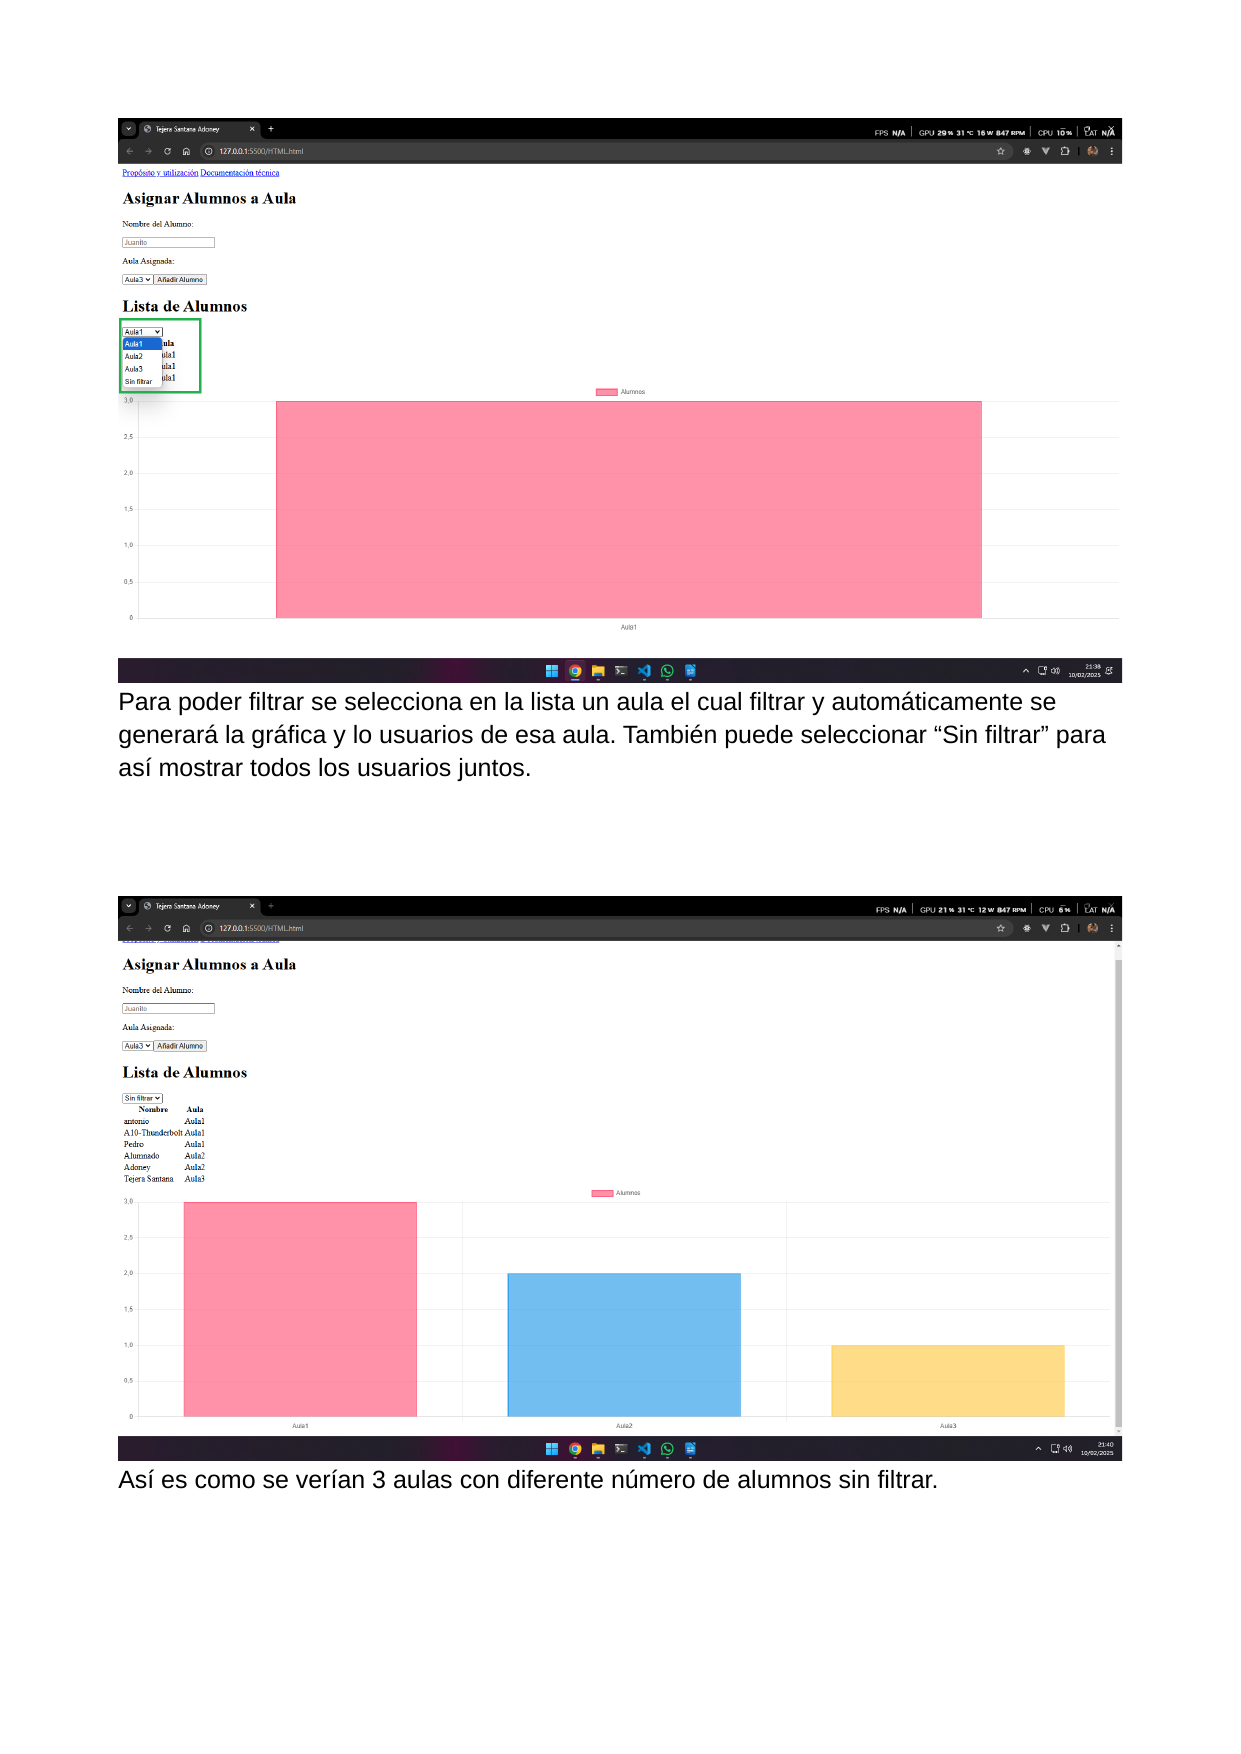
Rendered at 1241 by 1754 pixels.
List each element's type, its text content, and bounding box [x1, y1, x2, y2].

picture [118, 896, 1123, 1461]
text Así es como se verían 3 aulas con diferente número de alumnos sin filtrar. [118, 1461, 1122, 1494]
text Para poder filtrar se selecciona en la lista un aula el cual filtrar y automáticamente se generará la gráfica y lo usuarios de esa aula. También puede seleccionar “Sin filtrar” para así mostrar todos los usuarios juntos. [118, 683, 1122, 782]
picture [118, 118, 1123, 683]
